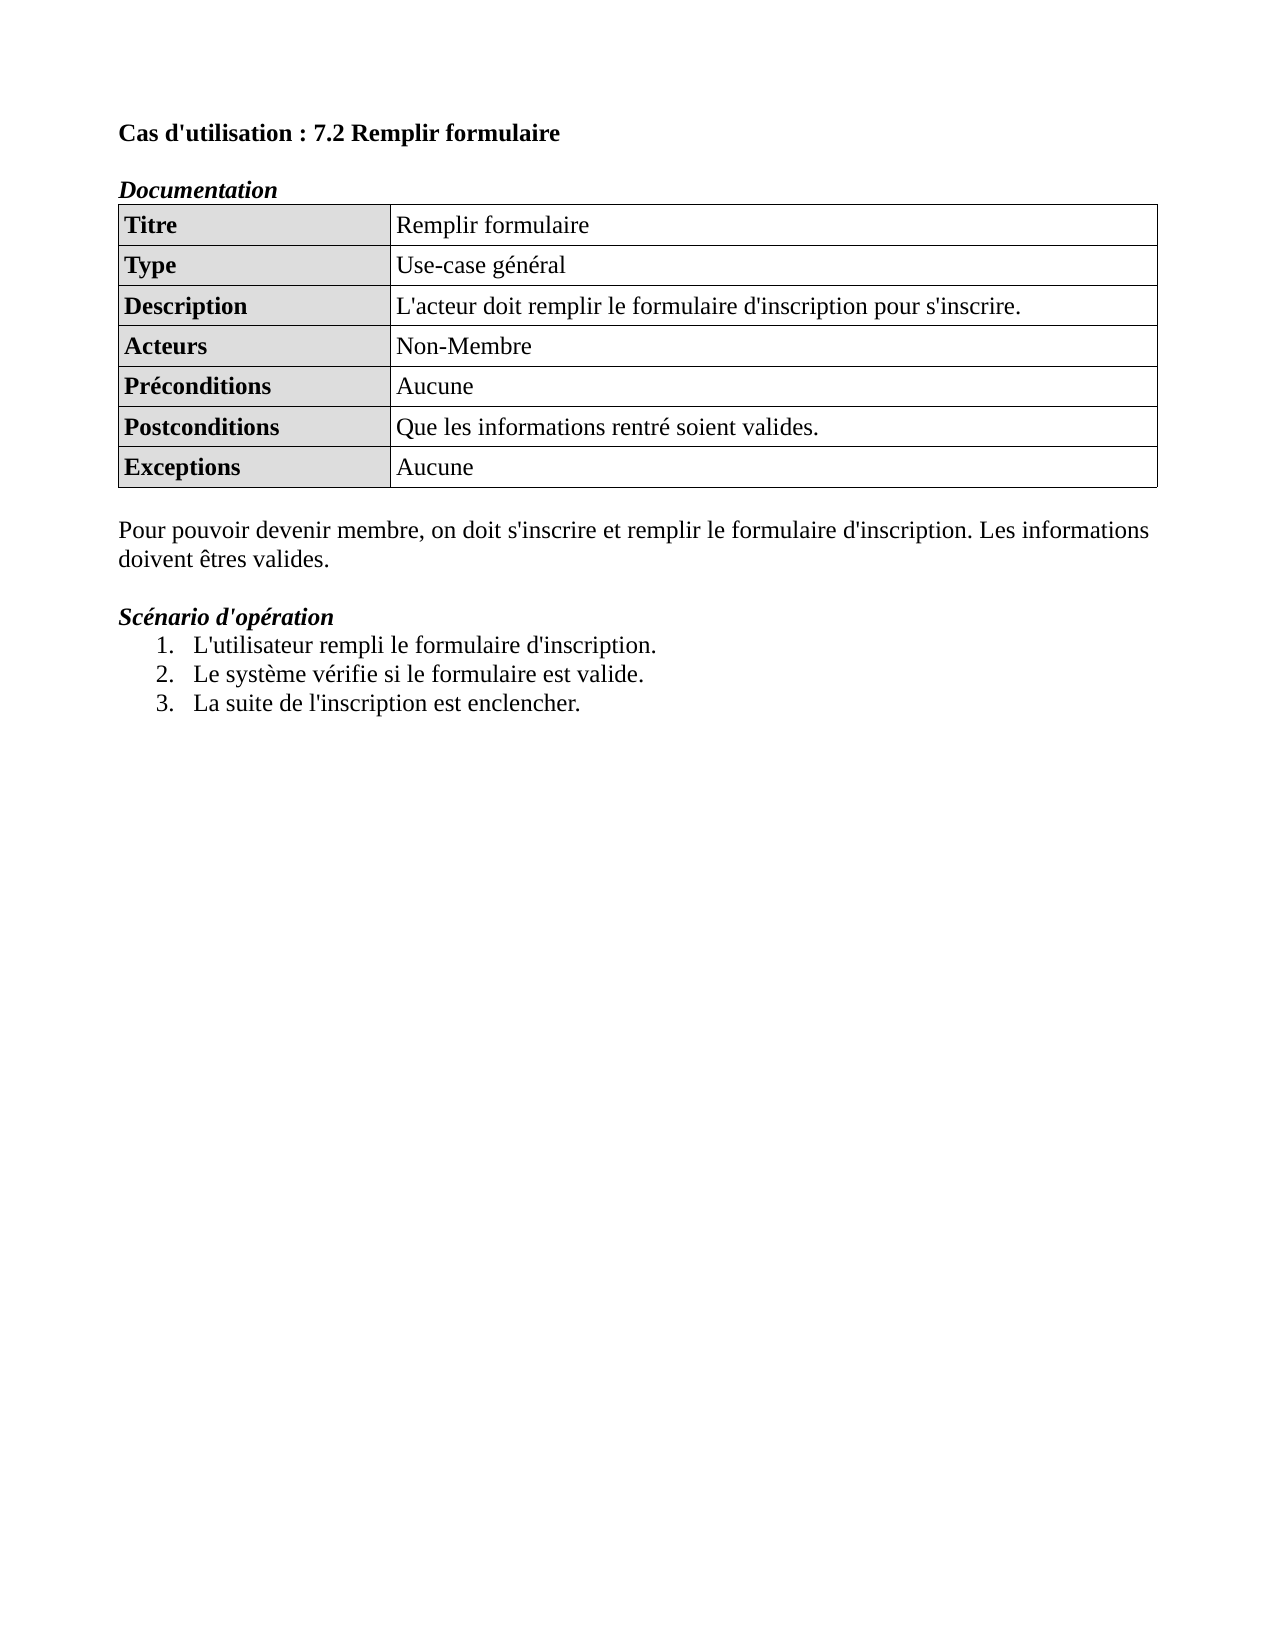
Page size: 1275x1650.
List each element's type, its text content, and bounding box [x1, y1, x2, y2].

table_cell Acteurs [119, 326, 390, 366]
table_cell Que les informations rentré soient valides. [391, 407, 1157, 446]
table_cell Postconditions [119, 407, 390, 446]
table_cell Préconditions [119, 367, 390, 406]
list L'utilisateur rempli le formulaire d'inscription. [156, 630, 1157, 659]
table_cell Use-case général [391, 246, 1157, 285]
table_cell Aucune [391, 447, 1157, 487]
text Cas d'utilisation : 7.2 Remplir formulaire [118, 118, 1157, 147]
text Scénario d'opération [118, 602, 1157, 630]
text Documentation [118, 176, 1157, 204]
list La suite de l'inscription est enclencher. [156, 688, 1157, 717]
table_header Remplir formulaire [391, 205, 1157, 245]
table_cell Type [119, 246, 390, 285]
table_cell L'acteur doit remplir le formulaire d'inscription pour s'inscrire. [391, 286, 1157, 325]
table_cell Aucune [391, 367, 1157, 406]
table_cell Exceptions [119, 447, 390, 487]
table_cell Non-Membre [391, 326, 1157, 366]
list Le système vérifie si le formulaire est valide. [156, 659, 1157, 688]
text Pour pouvoir devenir membre, on doit s'inscrire et remplir le formulaire d'inscription. Les informations doivent êtres valides. [118, 515, 1157, 573]
table_header Titre [119, 205, 390, 245]
table_cell Description [119, 286, 390, 325]
